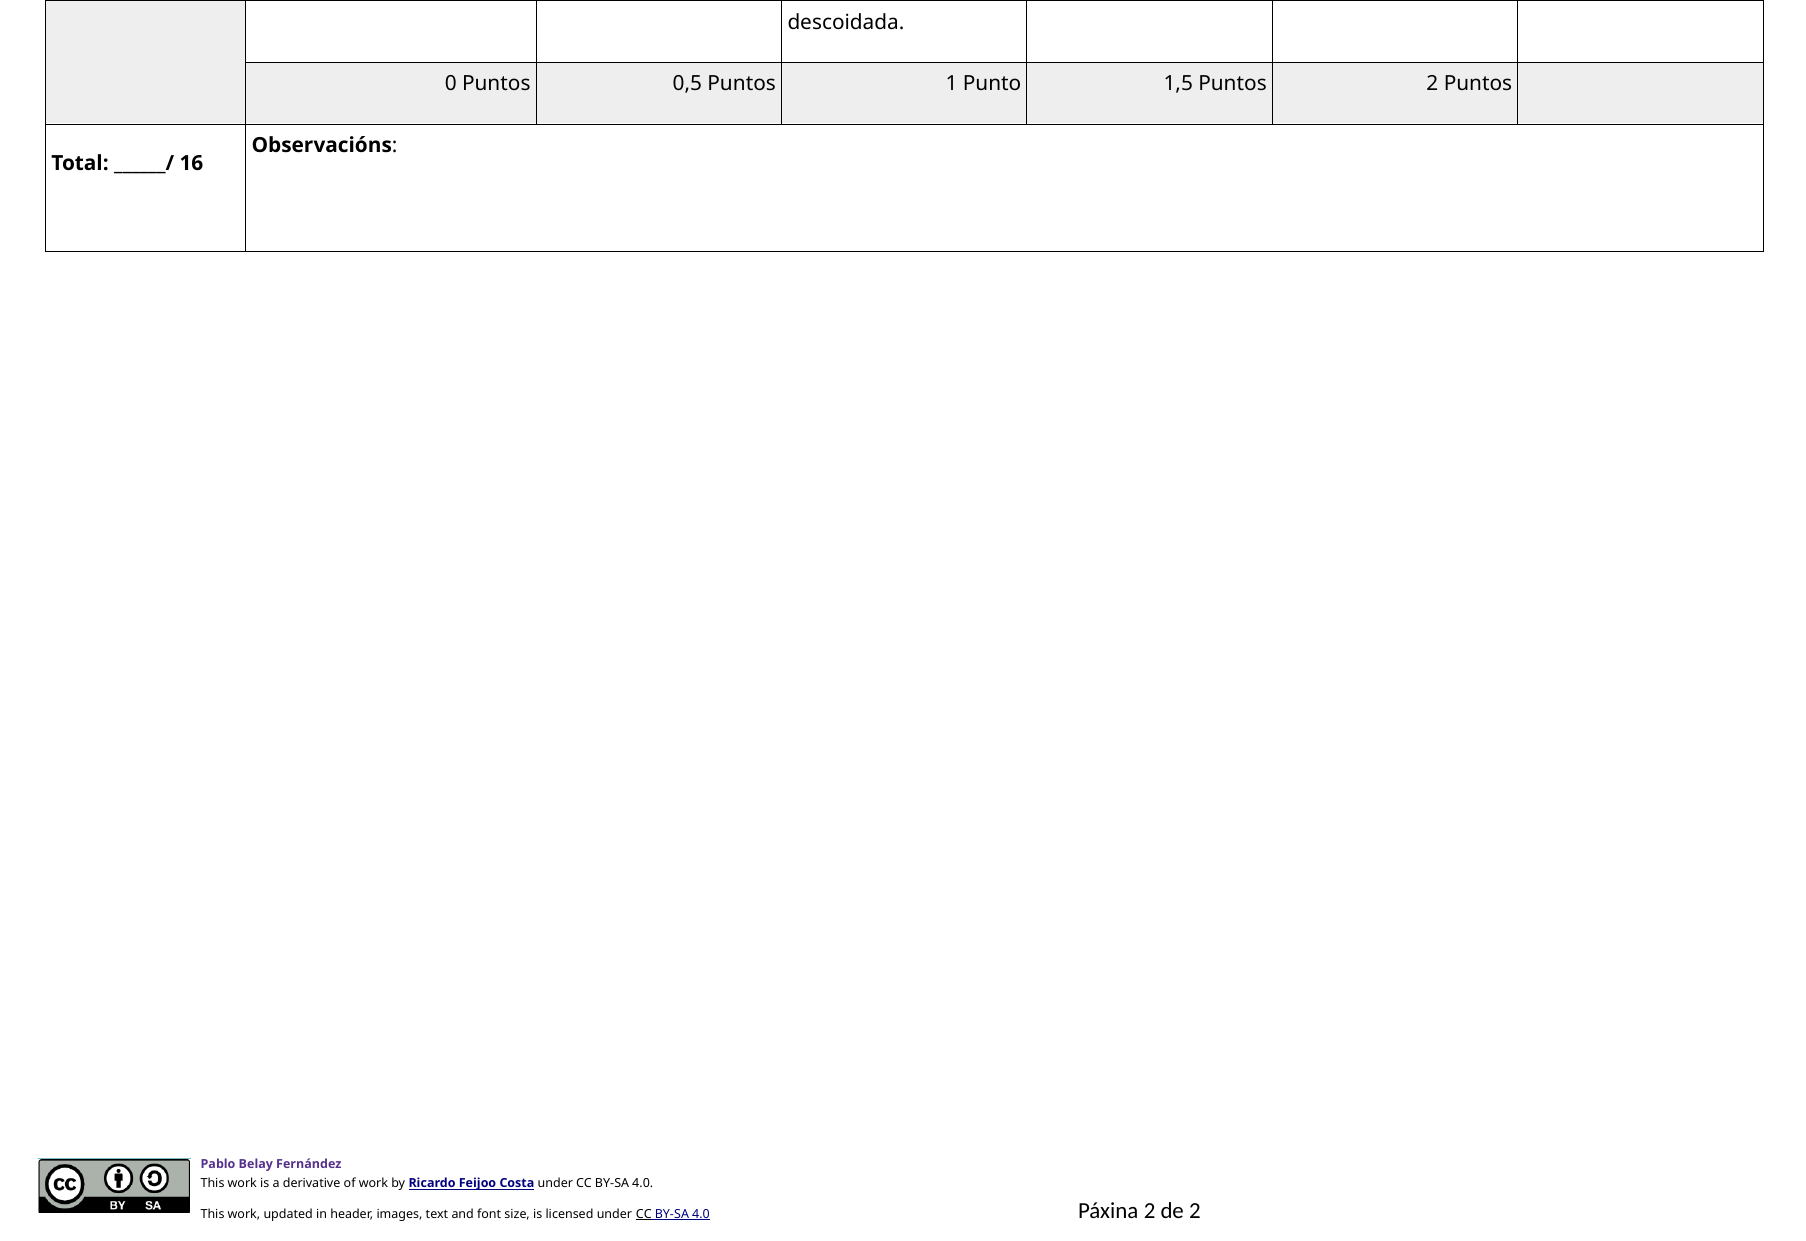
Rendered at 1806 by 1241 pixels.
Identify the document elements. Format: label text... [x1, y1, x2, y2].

table_cell Total: ______/ 16 [46, 125, 245, 251]
table_cell descoidada. [782, 1, 1026, 62]
table_cell [1518, 1, 1763, 62]
table_cell [537, 1, 781, 62]
table_cell 1,5 Puntos [1027, 63, 1272, 123]
table_cell [246, 1, 536, 62]
table_cell [1518, 63, 1763, 123]
table_cell [1273, 1, 1517, 62]
table_cell 0,5 Puntos [537, 63, 781, 123]
table_cell 2 Puntos [1273, 63, 1517, 123]
picture [37, 1157, 191, 1215]
table_cell Observacións: [246, 125, 1763, 251]
table_cell 0 Puntos [246, 63, 536, 123]
table_cell 1 Punto [782, 63, 1026, 123]
table_cell [1027, 1, 1272, 62]
table_cell [46, 1, 245, 123]
